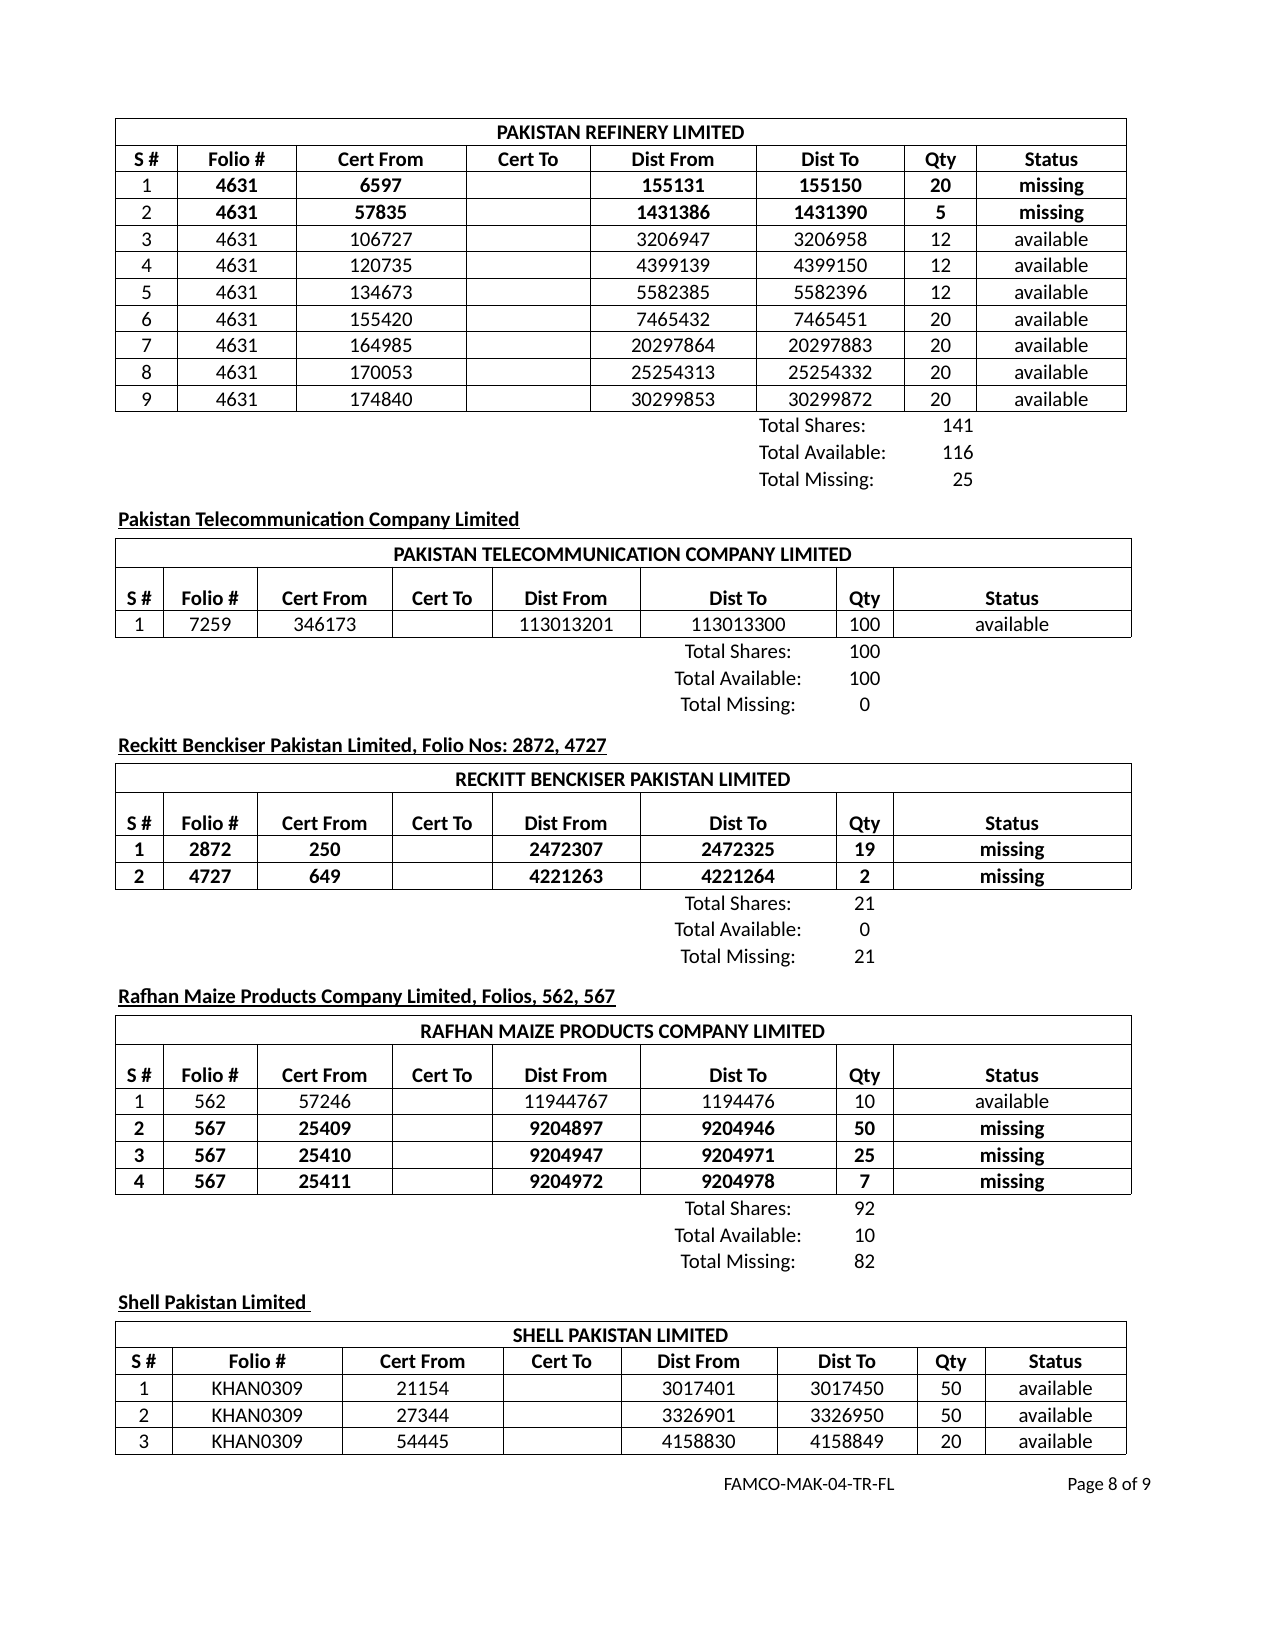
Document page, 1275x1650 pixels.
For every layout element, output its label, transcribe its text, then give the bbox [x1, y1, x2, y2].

table_cell [178, 438, 296, 465]
table_cell [492, 890, 640, 915]
table_cell 4 [116, 252, 177, 278]
table_cell Total Missing: [640, 690, 836, 717]
table_cell [393, 690, 492, 717]
table_cell 92 [836, 1195, 893, 1221]
table_cell [393, 1195, 492, 1221]
table_cell [492, 942, 640, 969]
table_cell 100 [836, 638, 893, 663]
table_cell Total Missing: [640, 1248, 836, 1274]
table_cell [492, 690, 640, 717]
table_cell Dist To [641, 1045, 836, 1087]
table_cell Dist To [641, 793, 836, 835]
table_cell [257, 915, 392, 942]
table_cell 21 [836, 942, 893, 969]
table_cell Total Shares: [640, 638, 836, 663]
table_cell 4158830 [622, 1428, 777, 1454]
table_cell [257, 890, 392, 915]
table_cell 6597 [297, 172, 466, 198]
table_cell 3206947 [591, 226, 756, 251]
table_cell [163, 890, 257, 915]
table_cell 4631 [178, 306, 296, 331]
table_cell Dist From [493, 568, 640, 610]
table_cell 4631 [178, 359, 296, 385]
table_cell 5582396 [757, 279, 904, 305]
table_cell 5582385 [591, 279, 756, 305]
table_cell S # [116, 568, 163, 610]
table_cell 20 [905, 332, 976, 358]
table_cell 50 [837, 1115, 893, 1141]
table_cell [492, 664, 640, 690]
table_cell 50 [918, 1375, 985, 1401]
table_cell [115, 915, 163, 942]
table_cell [178, 412, 296, 438]
table_cell [393, 611, 492, 637]
table_cell 3 [116, 1428, 172, 1454]
table_cell 20 [905, 386, 976, 411]
table_cell 21 [836, 890, 893, 915]
table_cell [296, 465, 466, 491]
table_cell 3 [116, 226, 177, 251]
table_cell [893, 890, 1131, 915]
table_cell missing [894, 1169, 1131, 1194]
table_cell 2 [116, 1115, 163, 1141]
table_cell 170053 [297, 359, 466, 385]
table_cell [163, 915, 257, 942]
table_cell 3206958 [757, 226, 904, 251]
table_cell 4399139 [591, 252, 756, 278]
table_cell KHAN0309 [173, 1402, 342, 1427]
table_cell 2 [116, 863, 163, 889]
table_cell 9204972 [493, 1169, 640, 1194]
table_cell 4399150 [757, 252, 904, 278]
table_cell [466, 465, 590, 491]
table_cell [393, 1142, 492, 1167]
table_cell [163, 1195, 257, 1221]
table_cell Cert To [504, 1348, 621, 1374]
table_cell S # [116, 146, 177, 171]
table_cell 4631 [178, 172, 296, 198]
table_cell Qty [837, 1045, 893, 1087]
table_cell [893, 1248, 1131, 1274]
table_cell 12 [905, 226, 976, 251]
table_header PAKISTAN REFINERY LIMITED [116, 119, 1126, 145]
table_cell [257, 1248, 392, 1274]
table_cell Qty [918, 1348, 985, 1374]
table_cell 20297883 [757, 332, 904, 358]
table_cell 5 [116, 279, 177, 305]
table_cell 30299853 [591, 386, 756, 411]
table_cell [504, 1428, 621, 1454]
table_cell [257, 664, 392, 690]
table_cell 57246 [258, 1089, 392, 1114]
table_cell Cert To [393, 1045, 492, 1087]
table_cell 25409 [258, 1115, 392, 1141]
table_cell 4631 [178, 252, 296, 278]
table_cell [590, 438, 756, 465]
table_cell Folio # [164, 1045, 257, 1087]
table_cell 174840 [297, 386, 466, 411]
table_cell 567 [164, 1115, 257, 1141]
table_cell [467, 332, 590, 358]
table_cell [466, 438, 590, 465]
table_cell [492, 1221, 640, 1247]
table_cell [976, 412, 1126, 438]
table_cell 2872 [164, 836, 257, 862]
table_cell Folio # [164, 568, 257, 610]
table_cell 9204946 [641, 1115, 836, 1141]
table_cell available [894, 1089, 1131, 1114]
table_cell 7465432 [591, 306, 756, 331]
table_cell 4727 [164, 863, 257, 889]
table_cell 113013201 [493, 611, 640, 637]
table_cell available [986, 1428, 1126, 1454]
table_cell missing [977, 172, 1126, 198]
table_cell Status [986, 1348, 1126, 1374]
table_cell 4631 [178, 386, 296, 411]
table_cell Cert From [297, 146, 466, 171]
table_cell Qty [837, 793, 893, 835]
table_cell available [977, 306, 1126, 331]
table_cell 4 [116, 1169, 163, 1194]
table_cell [393, 1089, 492, 1114]
table_header RECKITT BENCKISER PAKISTAN LIMITED [116, 764, 1131, 792]
table_cell Cert From [258, 568, 392, 610]
table_cell 141 [905, 412, 976, 438]
table_cell S # [116, 793, 163, 835]
table_cell [163, 1248, 257, 1274]
table_cell Status [894, 1045, 1131, 1087]
table_cell 346173 [258, 611, 392, 637]
table_cell 9204947 [493, 1142, 640, 1167]
table_cell 10 [836, 1221, 893, 1247]
table_cell [115, 664, 163, 690]
table_cell [163, 638, 257, 663]
table_cell Status [894, 793, 1131, 835]
table_cell 20297864 [591, 332, 756, 358]
table_cell 57835 [297, 199, 466, 225]
table_cell 1431390 [757, 199, 904, 225]
table_cell Total Shares: [756, 412, 904, 438]
table_cell Dist From [591, 146, 756, 171]
table_cell 20 [905, 306, 976, 331]
table_cell [296, 438, 466, 465]
table_cell Cert To [393, 793, 492, 835]
table_cell 155131 [591, 172, 756, 198]
table_cell [492, 915, 640, 942]
table_cell 4631 [178, 332, 296, 358]
table_cell KHAN0309 [173, 1428, 342, 1454]
table_cell Total Missing: [640, 942, 836, 969]
table_cell 82 [836, 1248, 893, 1274]
table_cell KHAN0309 [173, 1375, 342, 1401]
table_cell Status [977, 146, 1126, 171]
table_cell [393, 915, 492, 942]
table_cell [115, 1221, 163, 1247]
subtitle Shell Pakistan Limited [118, 1289, 1157, 1314]
table_cell 1194476 [641, 1089, 836, 1114]
table_cell 7 [837, 1169, 893, 1194]
table_cell available [977, 252, 1126, 278]
table_cell [115, 638, 163, 663]
table_cell 25410 [258, 1142, 392, 1167]
table_cell available [986, 1402, 1126, 1427]
table_cell [257, 690, 392, 717]
table_cell 20 [905, 359, 976, 385]
table_cell 1 [116, 1089, 163, 1114]
table_cell 9 [116, 386, 177, 411]
table_cell [115, 465, 177, 491]
subtitle Rafhan Maize Products Company Limited, Folios, 562, 567 [118, 984, 1157, 1009]
table_cell [893, 690, 1131, 717]
table_cell Dist To [641, 568, 836, 610]
table_cell 3326901 [622, 1402, 777, 1427]
table_cell [504, 1375, 621, 1401]
table_cell 3326950 [778, 1402, 917, 1427]
table_cell [467, 252, 590, 278]
table_cell 19 [837, 836, 893, 862]
table_cell available [894, 611, 1131, 637]
table_cell 30299872 [757, 386, 904, 411]
table_cell 567 [164, 1142, 257, 1167]
table_cell [115, 690, 163, 717]
table_cell [163, 942, 257, 969]
table_cell 9204978 [641, 1169, 836, 1194]
table_cell 7259 [164, 611, 257, 637]
table_cell 113013300 [641, 611, 836, 637]
table_cell Total Missing: [756, 465, 904, 491]
table_cell Cert From [258, 793, 392, 835]
table_cell 7 [116, 332, 177, 358]
table_cell 50 [918, 1402, 985, 1427]
table_cell 1 [116, 1375, 172, 1401]
table_cell 9204971 [641, 1142, 836, 1167]
table_cell 116 [905, 438, 976, 465]
table_cell Cert To [393, 568, 492, 610]
table_cell [163, 690, 257, 717]
table_cell [115, 438, 177, 465]
table_cell missing [894, 836, 1131, 862]
table_cell missing [977, 199, 1126, 225]
table_cell 2472325 [641, 836, 836, 862]
table_cell [393, 1115, 492, 1141]
table_cell Total Available: [640, 664, 836, 690]
table_cell 2 [116, 1402, 172, 1427]
table_cell 4631 [178, 279, 296, 305]
table_cell 567 [164, 1169, 257, 1194]
table_cell 155420 [297, 306, 466, 331]
table_cell available [977, 226, 1126, 251]
table_cell [467, 226, 590, 251]
table_cell 1 [116, 611, 163, 637]
table_cell 2 [837, 863, 893, 889]
table_cell Dist To [778, 1348, 917, 1374]
table_cell [492, 1248, 640, 1274]
table_cell 20 [905, 172, 976, 198]
table_cell Dist From [493, 793, 640, 835]
table_cell 10 [837, 1089, 893, 1114]
table_cell Dist To [757, 146, 904, 171]
table_cell [393, 1221, 492, 1247]
table_cell [257, 1195, 392, 1221]
table_cell [893, 1221, 1131, 1247]
table_cell S # [116, 1348, 172, 1374]
subtitle Reckitt Benckiser Pakistan Limited, Folio Nos: 2872, 4727 [118, 732, 1157, 757]
table_cell Dist From [622, 1348, 777, 1374]
table_cell [393, 1248, 492, 1274]
table_cell 4221263 [493, 863, 640, 889]
table_cell [466, 412, 590, 438]
table_header RAFHAN MAIZE PRODUCTS COMPANY LIMITED [116, 1016, 1131, 1044]
table_cell Status [894, 568, 1131, 610]
table_cell [115, 942, 163, 969]
table_cell 21154 [343, 1375, 503, 1401]
table_cell [115, 1248, 163, 1274]
table_cell 1431386 [591, 199, 756, 225]
table_cell [393, 1169, 492, 1194]
table_cell available [986, 1375, 1126, 1401]
table_cell [393, 942, 492, 969]
table_cell S # [116, 1045, 163, 1087]
table_cell [590, 412, 756, 438]
table_cell 4631 [178, 199, 296, 225]
table_cell available [977, 386, 1126, 411]
table_cell [257, 1221, 392, 1247]
table_cell [467, 386, 590, 411]
table_cell 164985 [297, 332, 466, 358]
table_cell Total Available: [640, 915, 836, 942]
table_cell Dist From [493, 1045, 640, 1087]
table_cell [893, 638, 1131, 663]
table_cell 25254313 [591, 359, 756, 385]
table_cell [393, 863, 492, 889]
table_cell 25 [837, 1142, 893, 1167]
table_cell 120735 [297, 252, 466, 278]
table_cell 100 [837, 611, 893, 637]
table_cell Total Shares: [640, 890, 836, 915]
table_cell [976, 438, 1126, 465]
table_cell [257, 638, 392, 663]
table_cell 7465451 [757, 306, 904, 331]
table_cell [393, 638, 492, 663]
table_cell [467, 199, 590, 225]
table_cell [504, 1402, 621, 1427]
table_cell [115, 412, 177, 438]
table_cell missing [894, 1142, 1131, 1167]
table_cell 12 [905, 252, 976, 278]
table_cell Qty [837, 568, 893, 610]
table_cell 4631 [178, 226, 296, 251]
table_cell 100 [836, 664, 893, 690]
table_cell Folio # [173, 1348, 342, 1374]
table_cell 9204897 [493, 1115, 640, 1141]
table_cell 2472307 [493, 836, 640, 862]
table_cell 155150 [757, 172, 904, 198]
table_cell 649 [258, 863, 392, 889]
table_cell 134673 [297, 279, 466, 305]
table_cell 12 [905, 279, 976, 305]
table_cell [393, 836, 492, 862]
table_cell 3 [116, 1142, 163, 1167]
table_cell 8 [116, 359, 177, 385]
table_cell [393, 890, 492, 915]
table_cell available [977, 359, 1126, 385]
table_cell available [977, 279, 1126, 305]
table_cell [115, 1195, 163, 1221]
table_cell 1 [116, 172, 177, 198]
table_cell 25411 [258, 1169, 392, 1194]
table_cell [467, 359, 590, 385]
table_cell missing [894, 1115, 1131, 1141]
table_cell 25 [905, 465, 976, 491]
table_cell 4158849 [778, 1428, 917, 1454]
table_cell 0 [836, 690, 893, 717]
table_cell Cert From [258, 1045, 392, 1087]
table_cell Cert To [467, 146, 590, 171]
table_cell 5 [905, 199, 976, 225]
table_cell Qty [905, 146, 976, 171]
table_cell [492, 638, 640, 663]
table_cell 0 [836, 915, 893, 942]
table_cell [492, 1195, 640, 1221]
table_cell [976, 465, 1126, 491]
table_cell 3017401 [622, 1375, 777, 1401]
table_cell [163, 664, 257, 690]
table_cell 27344 [343, 1402, 503, 1427]
table_cell [467, 172, 590, 198]
table_cell 20 [918, 1428, 985, 1454]
table_header SHELL PAKISTAN LIMITED [116, 1322, 1126, 1347]
table_cell [467, 279, 590, 305]
table_cell [893, 1195, 1131, 1221]
table_cell 250 [258, 836, 392, 862]
table_cell [115, 890, 163, 915]
table_cell [393, 664, 492, 690]
table_cell available [977, 332, 1126, 358]
table_cell [296, 412, 466, 438]
table_cell 106727 [297, 226, 466, 251]
table_cell Total Shares: [640, 1195, 836, 1221]
table_cell 4221264 [641, 863, 836, 889]
table_cell [590, 465, 756, 491]
table_cell [163, 1221, 257, 1247]
table_cell [893, 942, 1131, 969]
table_cell 25254332 [757, 359, 904, 385]
table_cell [893, 664, 1131, 690]
table_cell 6 [116, 306, 177, 331]
table_cell 1 [116, 836, 163, 862]
table_cell Folio # [178, 146, 296, 171]
table_cell 11944767 [493, 1089, 640, 1114]
table_cell 2 [116, 199, 177, 225]
table_cell 562 [164, 1089, 257, 1114]
table_header PAKISTAN TELECOMMUNICATION COMPANY LIMITED [116, 539, 1131, 567]
table_cell 54445 [343, 1428, 503, 1454]
table_cell [178, 465, 296, 491]
table_cell Total Available: [756, 438, 904, 465]
table_cell [893, 915, 1131, 942]
table_cell 3017450 [778, 1375, 917, 1401]
table_cell Total Available: [640, 1221, 836, 1247]
table_cell missing [894, 863, 1131, 889]
subtitle Pakistan Telecommunication Company Limited [118, 506, 1157, 532]
table_cell [257, 942, 392, 969]
table_cell Folio # [164, 793, 257, 835]
table_cell [467, 306, 590, 331]
table_cell Cert From [343, 1348, 503, 1374]
